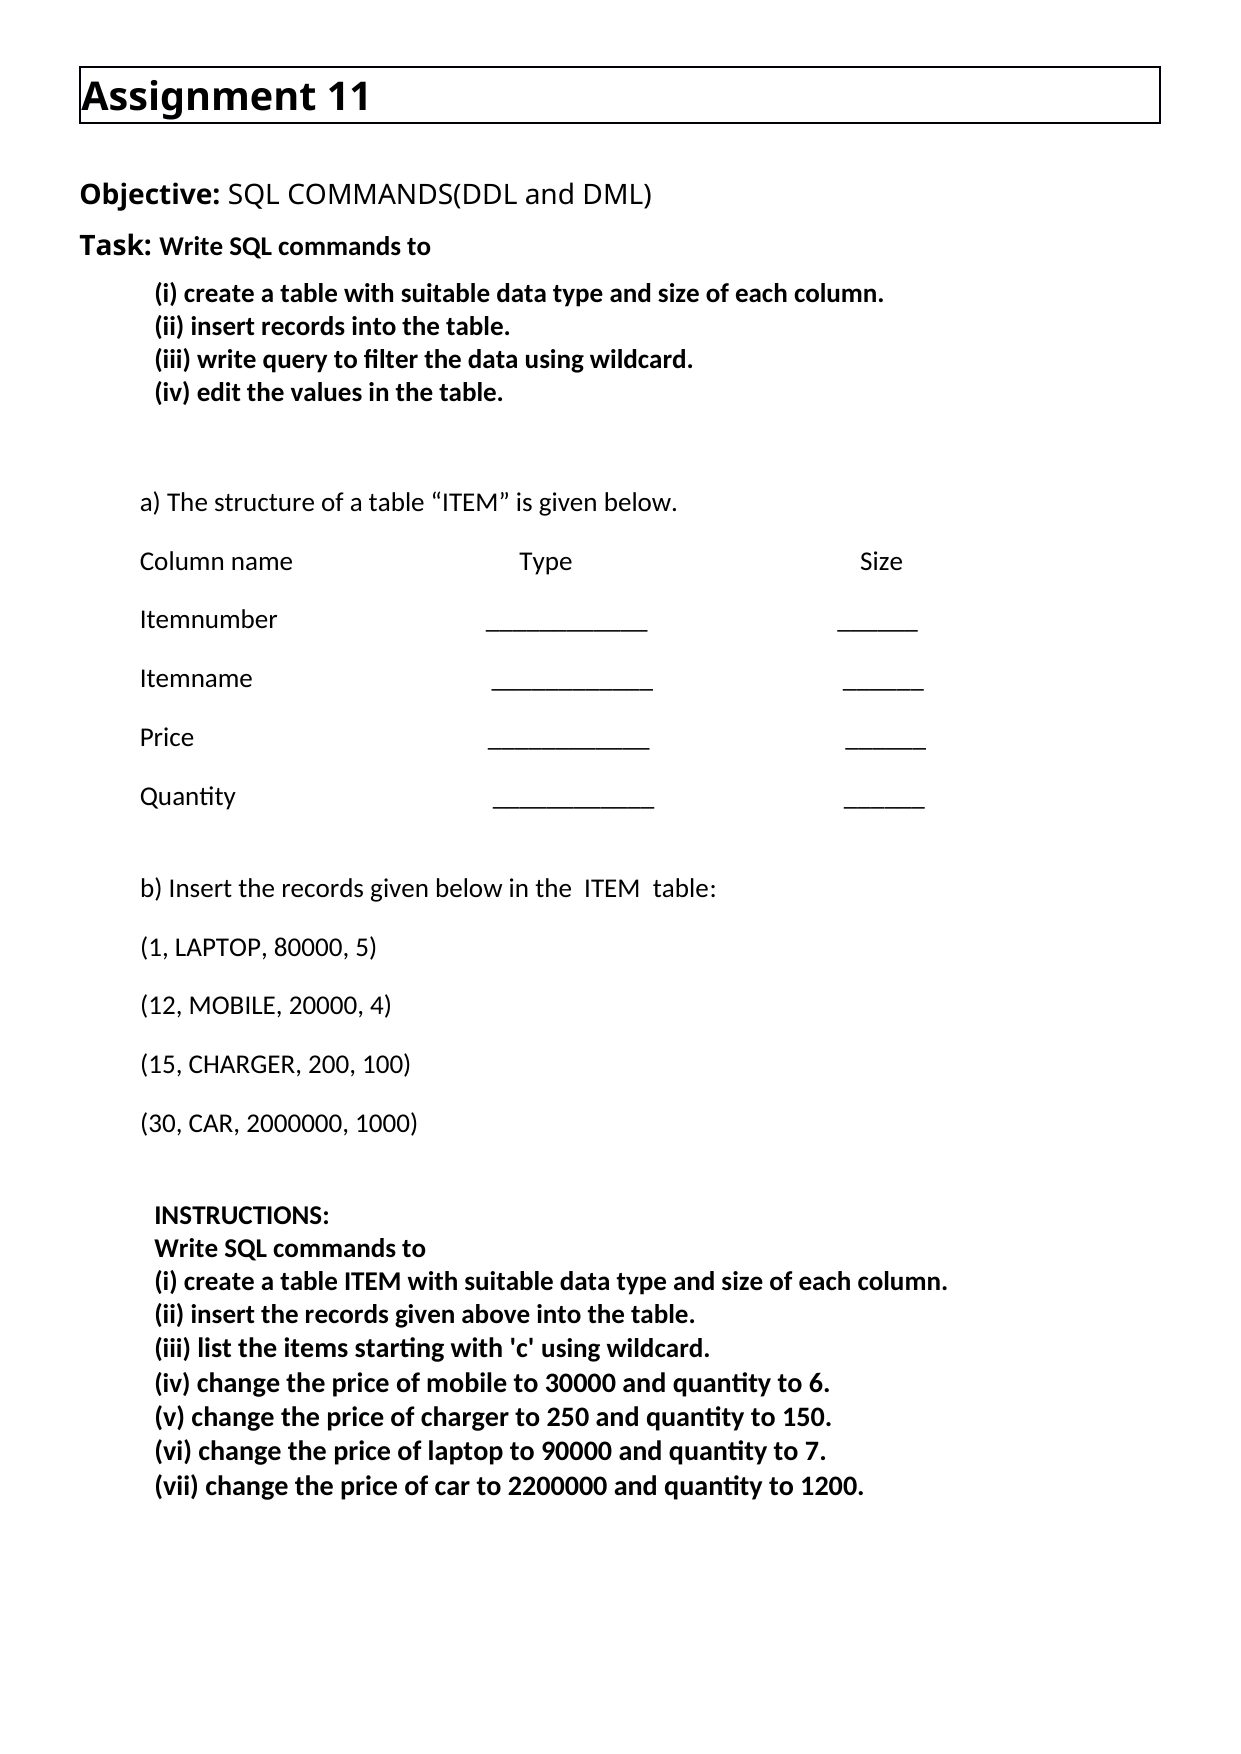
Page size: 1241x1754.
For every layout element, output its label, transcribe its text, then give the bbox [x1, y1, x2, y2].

subtitle Assignment 11 [81, 68, 1159, 122]
list Write SQL commands to [117, 1231, 1161, 1264]
text Task: Write SQL commands to [79, 225, 1161, 264]
list (iii) write query to filter the data using wildcard. [117, 342, 1161, 375]
table_header a) The structure of a table “ITEM” is given below. Column name Type Size Itemnumber ____________ ______ Itemname ____________ ______ Price ____________ ______ Quantity ____________ ______ [128, 485, 1162, 833]
list (i) create a table ITEM with suitable data type and size of each column. [117, 1264, 1161, 1297]
table_header b) Insert the records given below in the ITEM table: (1, LAPTOP, 80000, 5) (12, MOBILE, 20000, 4) (15, CHARGER, 200, 100) (30, CAR, 2000000, 1000) [129, 871, 1160, 1160]
text Objective: SQL COMMANDS(DDL and DML) [79, 174, 1161, 213]
list (iv) edit the values in the table. [117, 375, 1161, 408]
list (vii) change the price of car to 2200000 and quantity to 1200. [117, 1468, 1161, 1502]
list (v) change the price of charger to 250 and quantity to 150. [117, 1399, 1161, 1433]
list (vi) change the price of laptop to 90000 and quantity to 7. [117, 1433, 1161, 1468]
list (ii) insert records into the table. [117, 309, 1161, 342]
list INSTRUCTIONS: [117, 1198, 1161, 1231]
list (ii) insert the records given above into the table. [117, 1297, 1161, 1330]
list (iv) change the price of mobile to 30000 and quantity to 6. [117, 1364, 1161, 1399]
list (i) create a table with suitable data type and size of each column. [117, 276, 1161, 309]
list (iii) list the items starting with 'c' using wildcard. [117, 1330, 1161, 1364]
